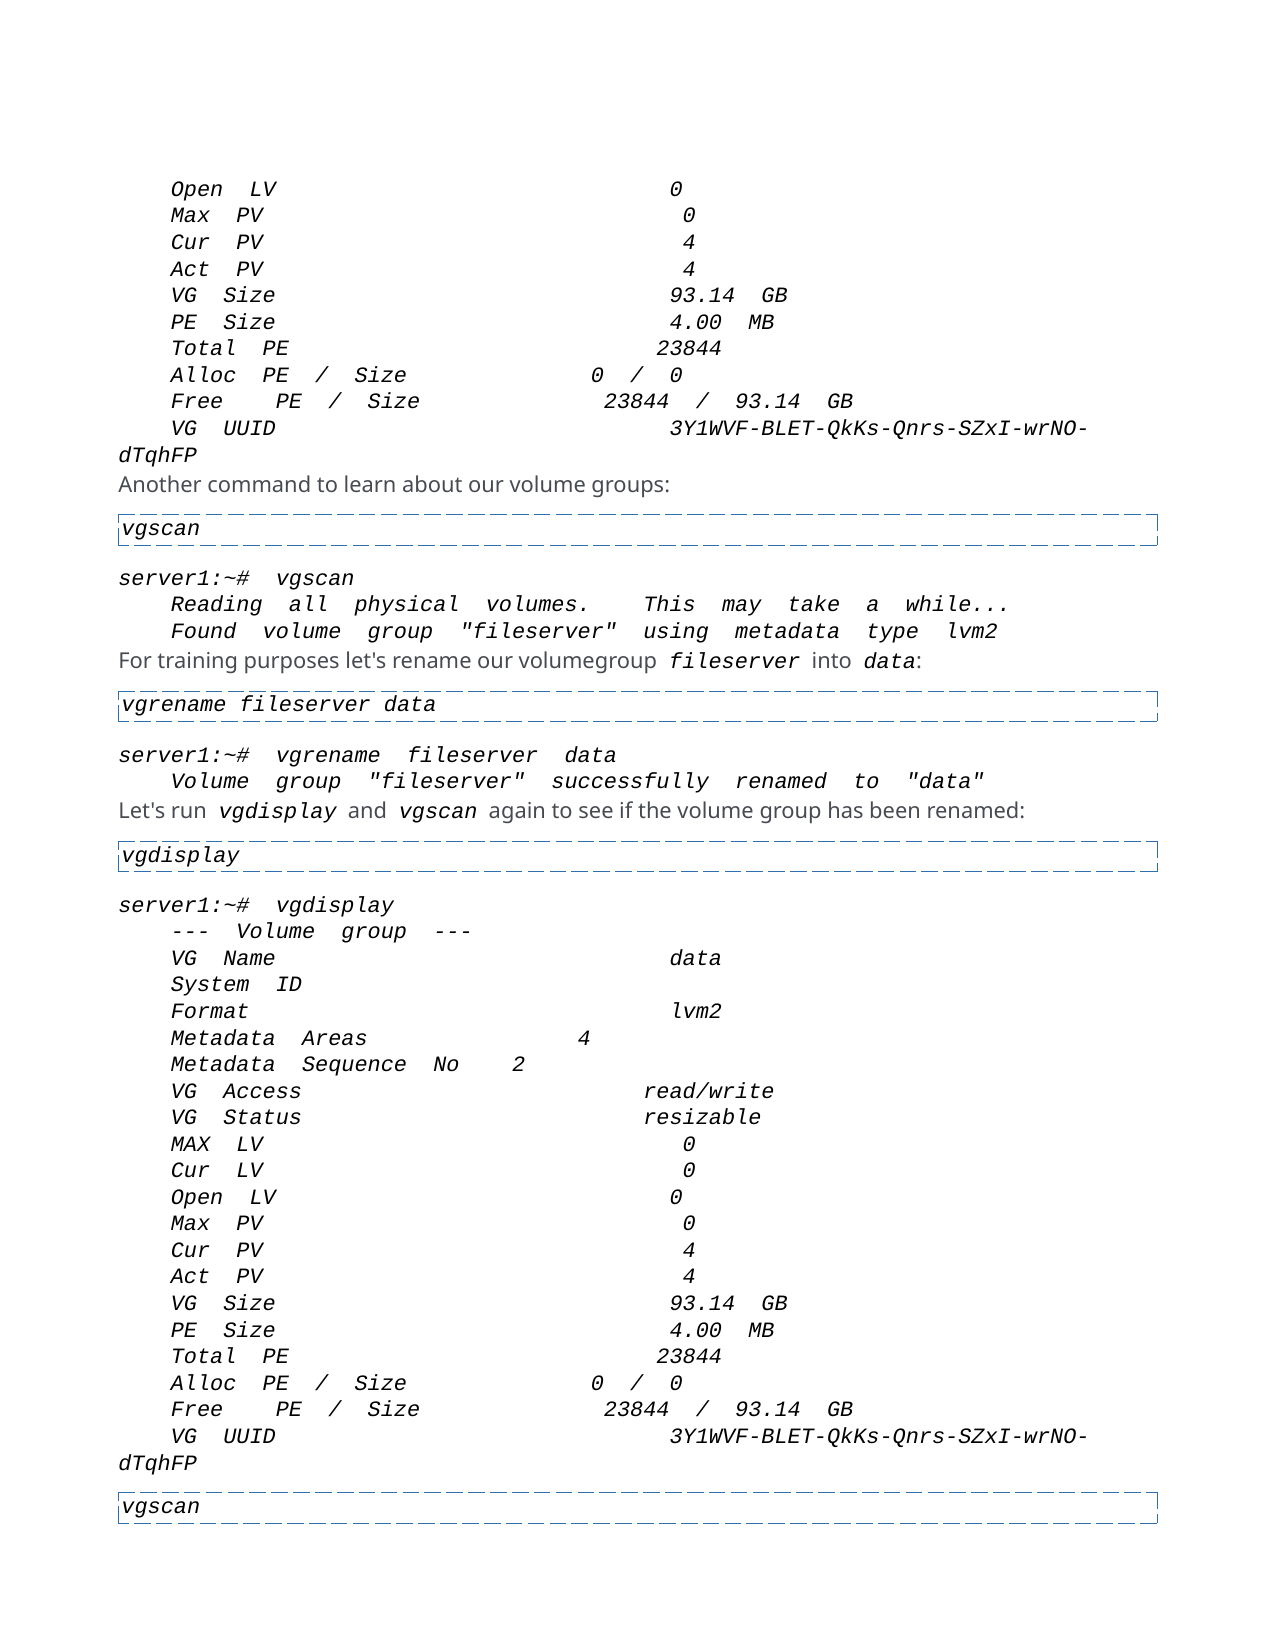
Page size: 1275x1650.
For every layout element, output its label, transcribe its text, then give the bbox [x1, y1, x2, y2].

text vgscan [118, 1492, 1157, 1523]
text server1:~# vgscan Reading all physical volumes. This may take a while... Found volume group "fileserver" using metadata type lvm2 [118, 565, 1157, 645]
text vgscan [118, 514, 1157, 545]
text server1:~# vgrename fileserver data Volume group "fileserver" successfully renamed to "data" [118, 742, 1157, 795]
text For training purposes let's rename our volumegroup fileserver into data: [118, 645, 1157, 675]
text Another command to learn about our volume groups: [118, 468, 1157, 498]
text vgrename fileserver data [118, 691, 1157, 721]
text vgdisplay [118, 841, 1157, 872]
text Let's run vgdisplay and vgscan again to see if the volume group has been renamed: [118, 795, 1157, 825]
text Open LV 0 Max PV 0 Cur PV 4 Act PV 4 VG Size 93.14 GB PE Size 4.00 MB Total PE 23844 Alloc PE / Size 0 / 0 Free PE / Size 23844 / 93.14 GB VG UUID 3Y1WVF-BLET-QkKs-Qnrs-SZxI-wrNO-dTqhFP [118, 176, 1157, 468]
text server1:~# vgdisplay --- Volume group --- VG Name data System ID Format lvm2 Metadata Areas 4 Metadata Sequence No 2 VG Access read/write VG Status resizable MAX LV 0 Cur LV 0 Open LV 0 Max PV 0 Cur PV 4 Act PV 4 VG Size 93.14 GB PE Size 4.00 MB Total PE 23844 Alloc PE / Size 0 / 0 Free PE / Size 23844 / 93.14 GB VG UUID 3Y1WVF-BLET-QkKs-Qnrs-SZxI-wrNO-dTqhFP [118, 892, 1157, 1476]
